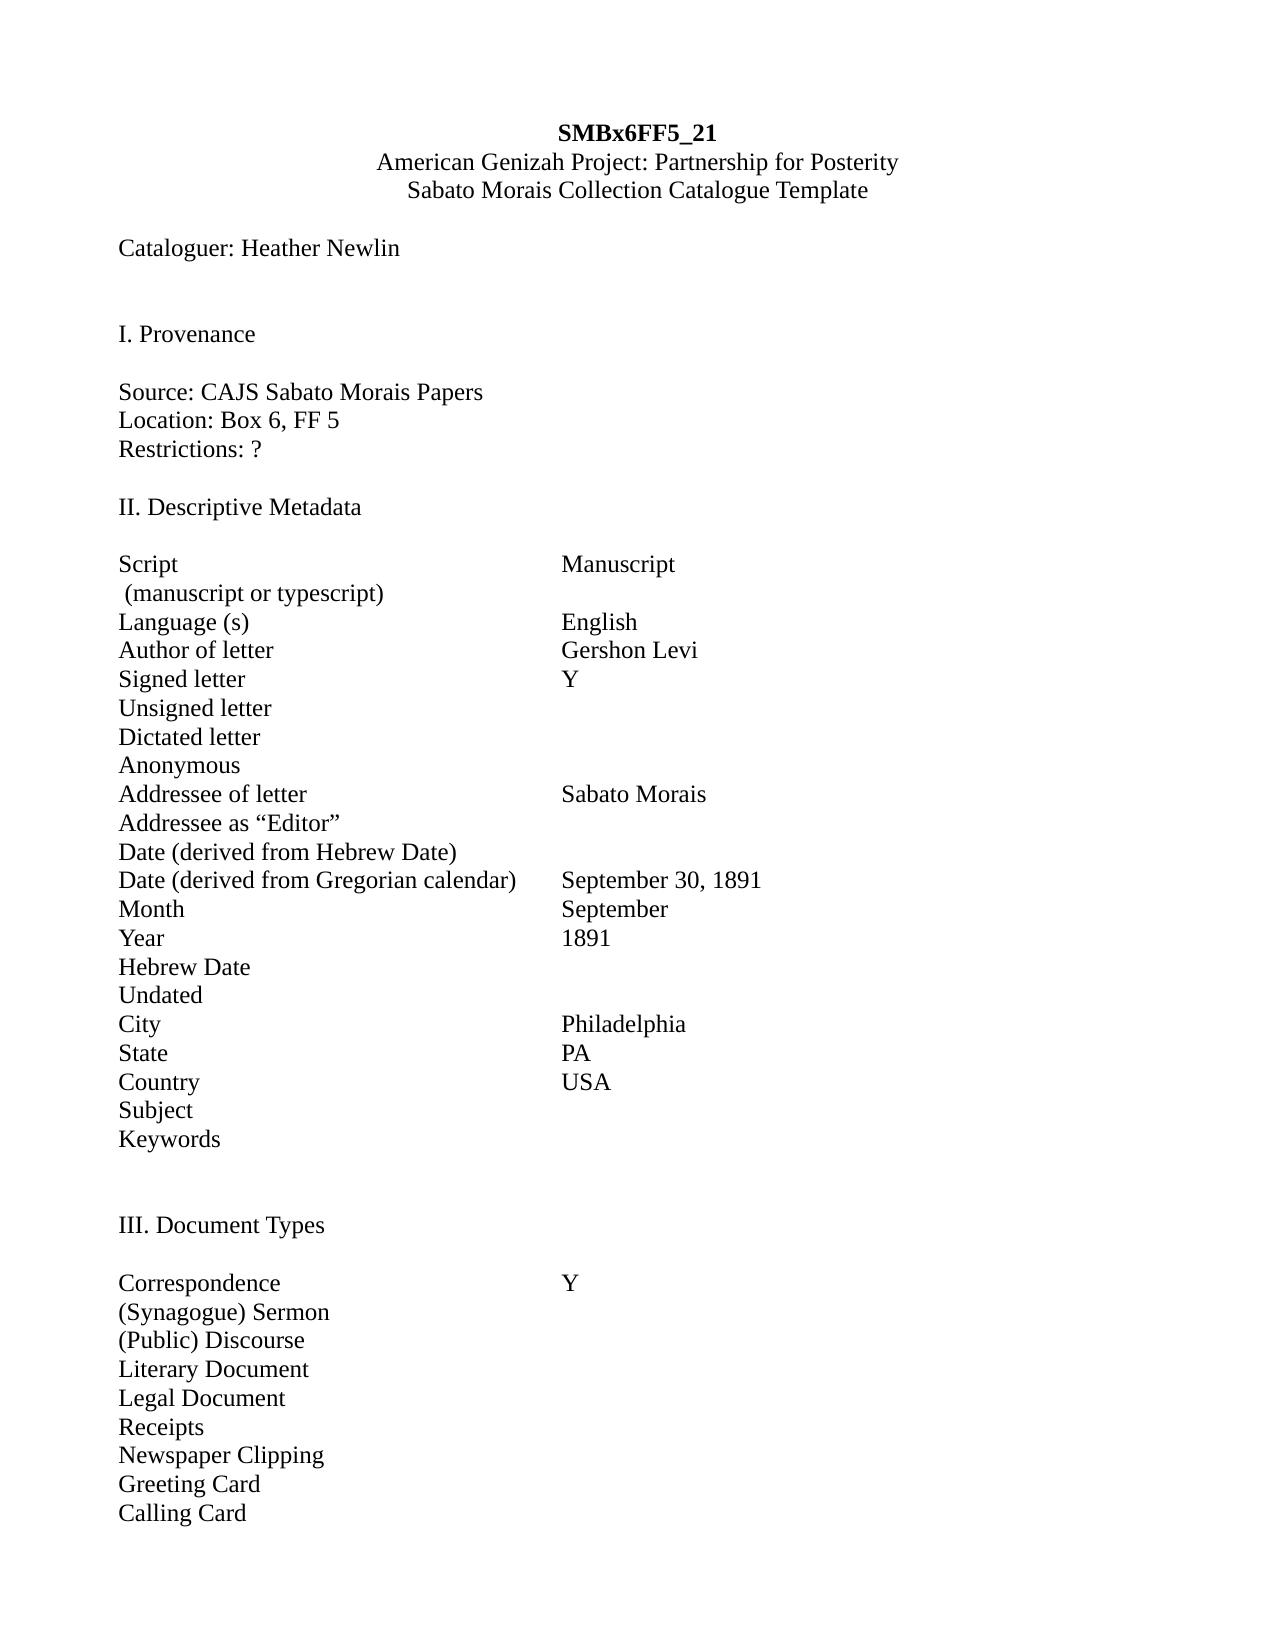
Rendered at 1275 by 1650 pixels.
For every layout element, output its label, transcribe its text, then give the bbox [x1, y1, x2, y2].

text Date (derived from Hebrew Date) [118, 837, 1157, 866]
text Location: Box 6, FF 5 [118, 406, 1157, 434]
text Language (s) English [118, 607, 1157, 636]
text American Genizah Project: Partnership for Posterity [118, 147, 1157, 176]
text (Public) Discourse [118, 1326, 1157, 1354]
text Cataloguer: Heather Newlin [118, 233, 1157, 262]
text (manuscript or typescript) [118, 578, 1157, 607]
text Addressee as “Editor” [118, 808, 1157, 837]
text III. Document Types [118, 1211, 1157, 1239]
text Legal Document [118, 1383, 1157, 1412]
text Undated [118, 981, 1157, 1009]
text Signed letter Y [118, 664, 1157, 693]
text Calling Card [118, 1498, 1157, 1527]
text Addressee of letter Sabato Morais [118, 779, 1157, 808]
text Sabato Morais Collection Catalogue Template [118, 176, 1157, 204]
text Hebrew Date [118, 952, 1157, 981]
text City Philadelphia [118, 1009, 1157, 1038]
text (Synagogue) Sermon [118, 1297, 1157, 1326]
text Month September [118, 894, 1157, 923]
text Author of letter Gershon Levi [118, 636, 1157, 664]
text Keywords [118, 1124, 1157, 1153]
text Subject [118, 1096, 1157, 1124]
text Correspondence Y [118, 1268, 1157, 1297]
text SMBx6FF5_21 [118, 118, 1157, 147]
text I. Provenance [118, 319, 1157, 348]
text Date (derived from Gregorian calendar) September 30, 1891 [118, 866, 1157, 894]
text Restrictions: ? [118, 434, 1157, 463]
text Script Manuscript [118, 549, 1157, 578]
text Anonymous [118, 751, 1157, 779]
text Unsigned letter [118, 693, 1157, 722]
text II. Descriptive Metadata [118, 492, 1157, 521]
text Literary Document [118, 1354, 1157, 1383]
text Receipts [118, 1412, 1157, 1441]
text Newspaper Clipping [118, 1441, 1157, 1469]
text State PA [118, 1038, 1157, 1067]
text Source: CAJS Sabato Morais Papers [118, 377, 1157, 406]
text Country USA [118, 1067, 1157, 1096]
text Dictated letter [118, 722, 1157, 751]
text Year 1891 [118, 923, 1157, 952]
text Greeting Card [118, 1469, 1157, 1498]
